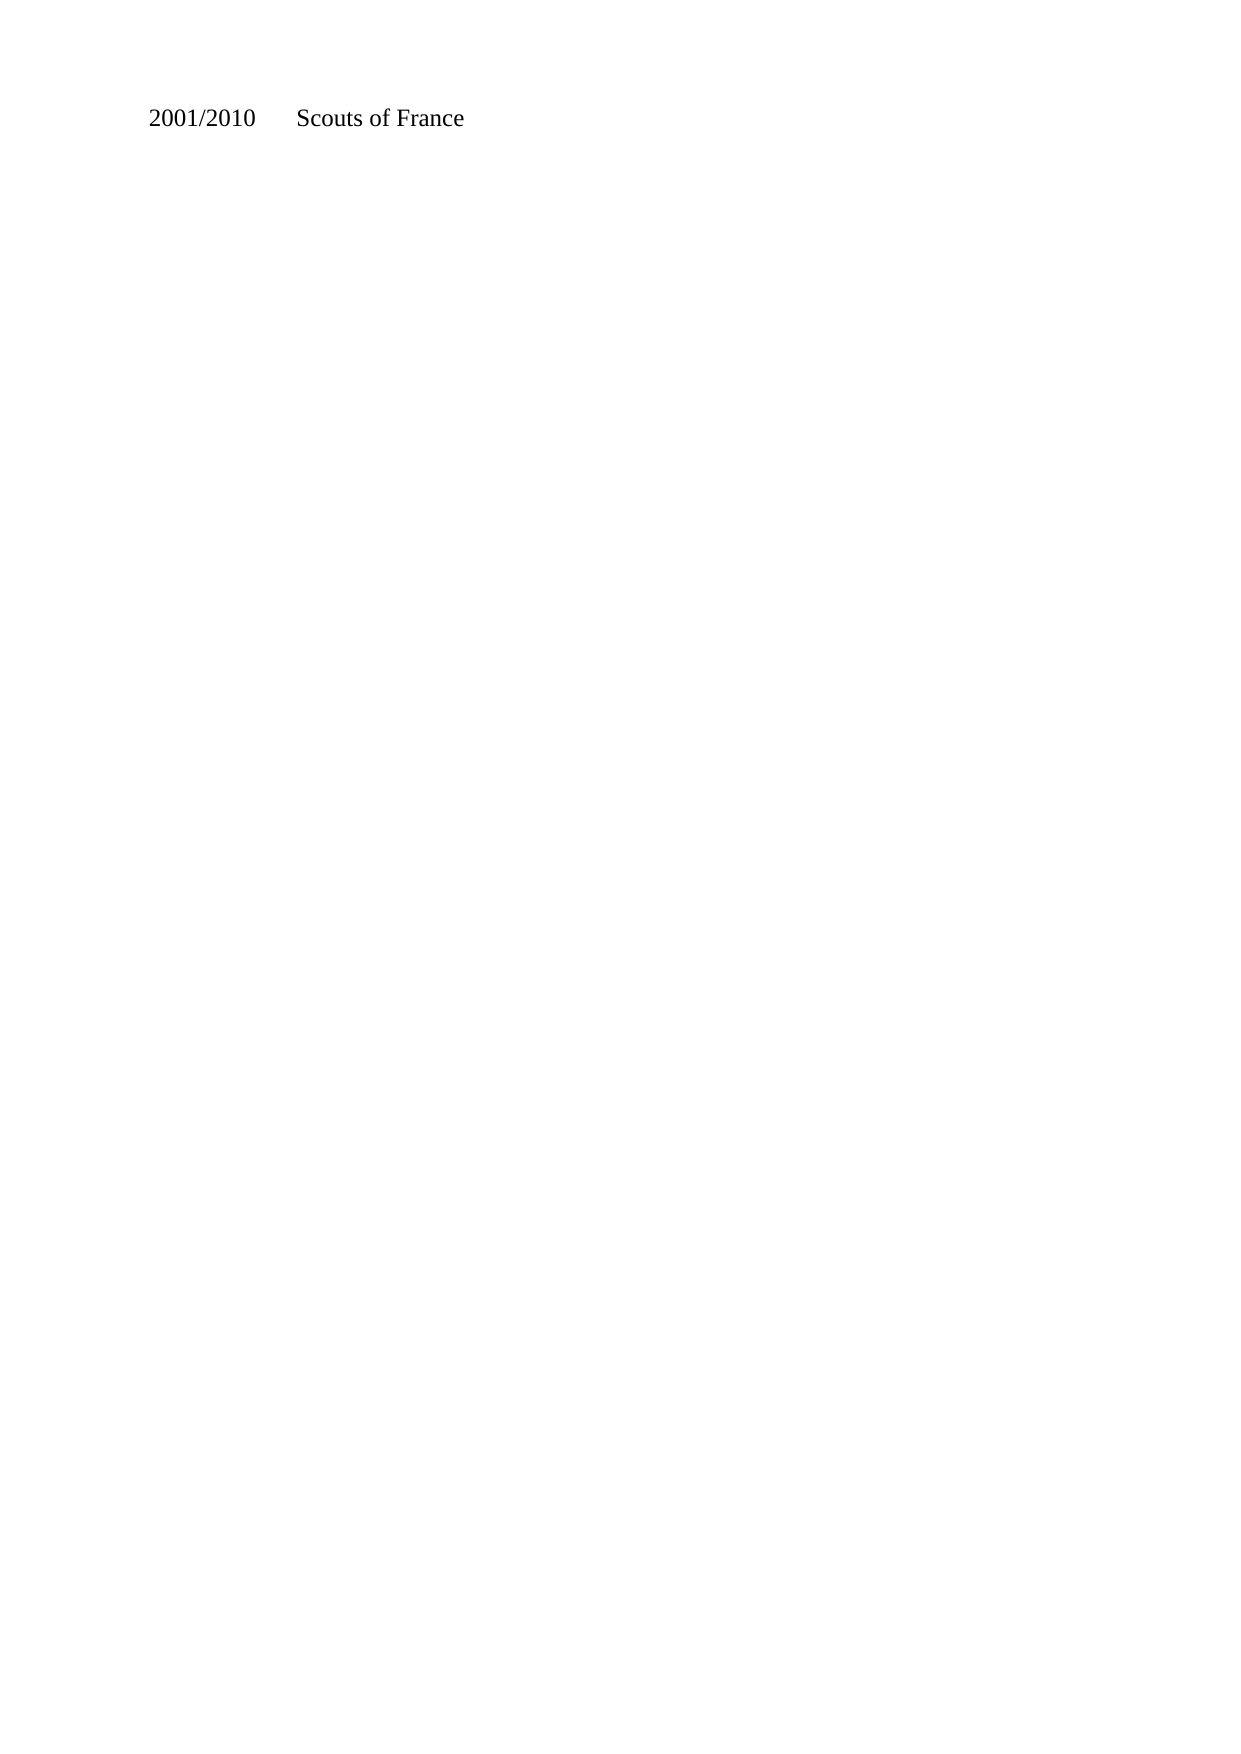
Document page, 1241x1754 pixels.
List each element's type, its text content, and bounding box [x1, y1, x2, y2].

text 2001/2010 Scouts of France [149, 103, 1165, 132]
